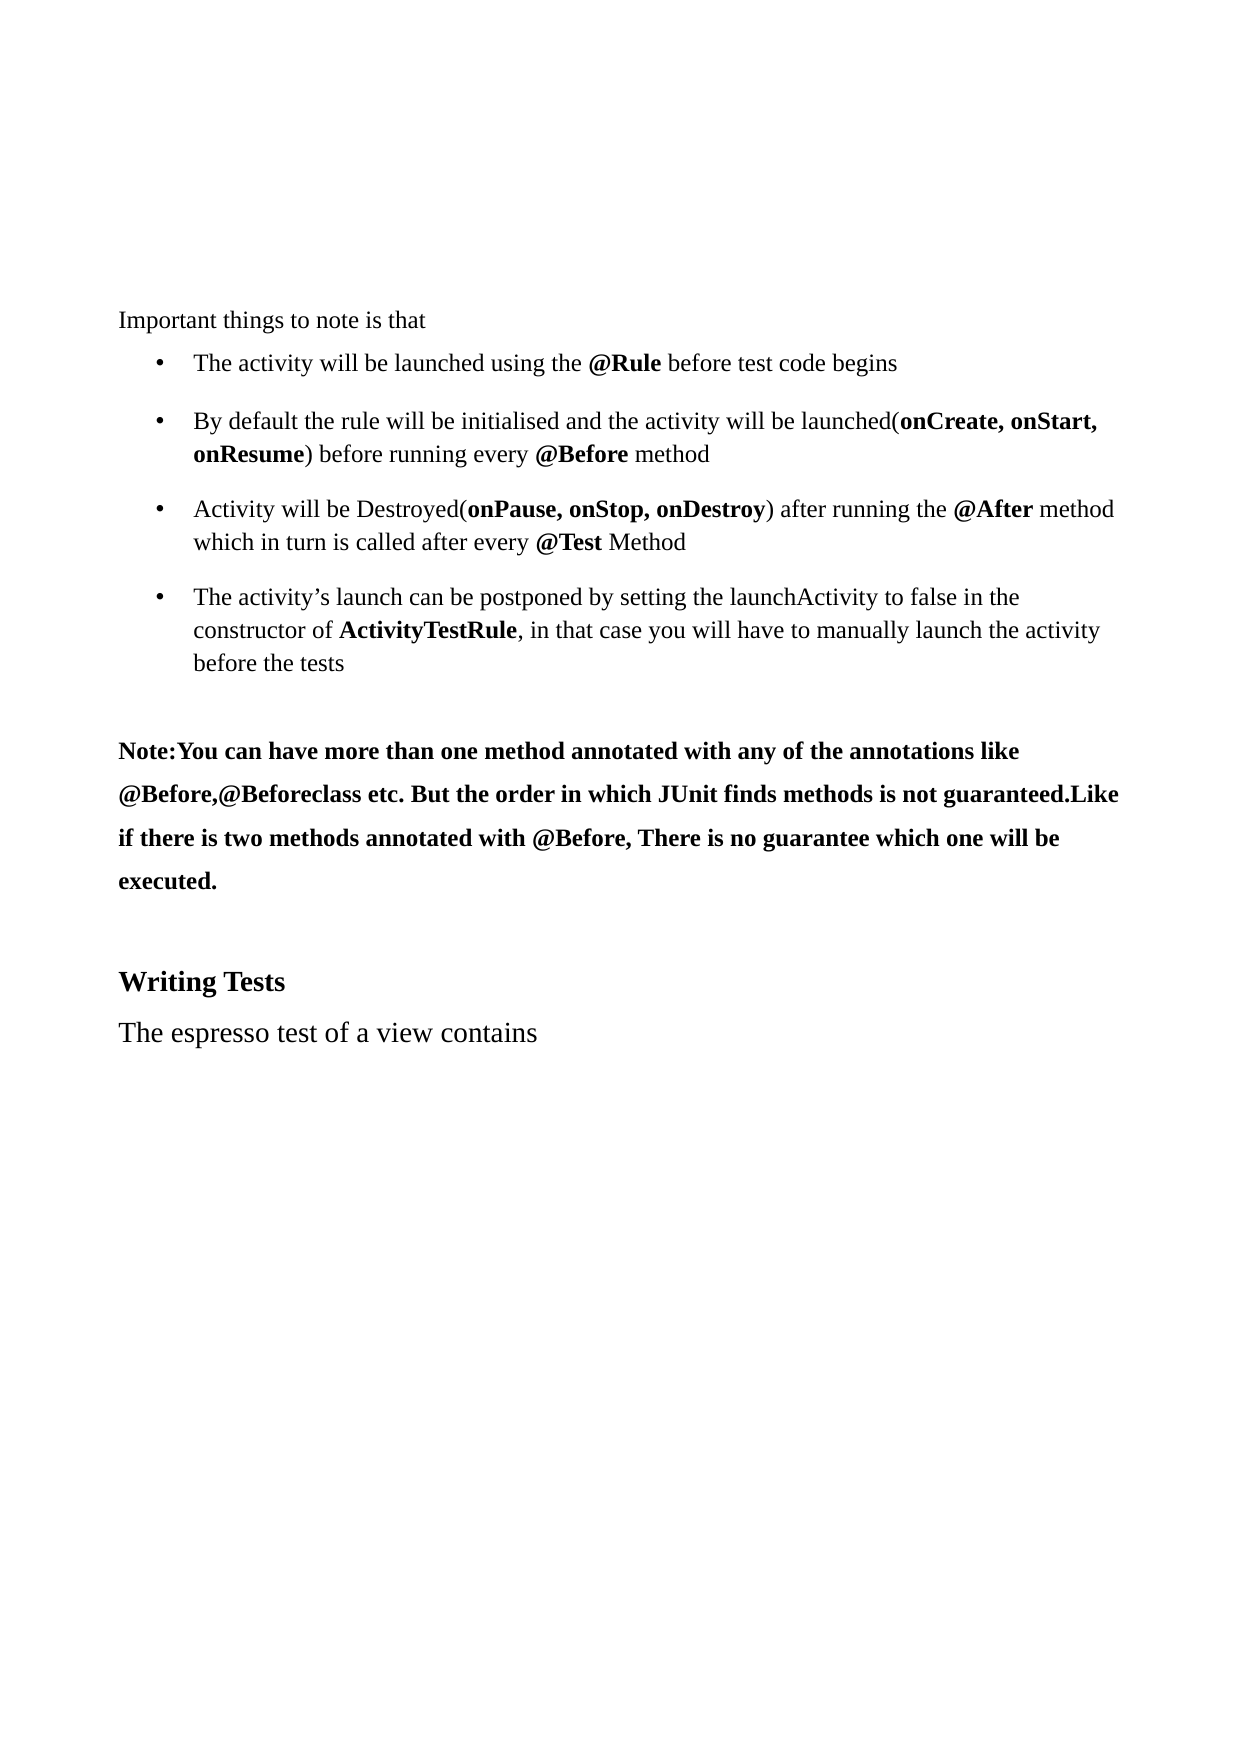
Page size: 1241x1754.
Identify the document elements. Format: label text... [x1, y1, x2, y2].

text Writing Tests [118, 964, 1122, 998]
list Activity will be Destroyed(onPause, onStop, onDestroy) after running the @After method which in turn is called after every @Test Method [156, 494, 1122, 556]
text The espresso test of a view contains [118, 1015, 1122, 1048]
list The activity will be launched using the @Rule before test code begins [156, 348, 1122, 377]
list By default the rule will be initialised and the activity will be launched(onCreate, onStart, onResume) before running every @Before method [156, 406, 1122, 468]
subtitle Note:You can have more than one method annotated with any of the annotations like @Before,@Beforeclass etc. But the order in which JUnit finds methods is not guaranteed.Like if there is two methods annotated with @Before, There is no guarantee which one will be executed. [118, 736, 1122, 894]
text Important things to note is that [118, 305, 1122, 334]
list The activity’s launch can be postponed by setting the launchActivity to false in the constructor of ActivityTestRule, in that case you will have to manually launch the activity before the tests [156, 582, 1122, 676]
